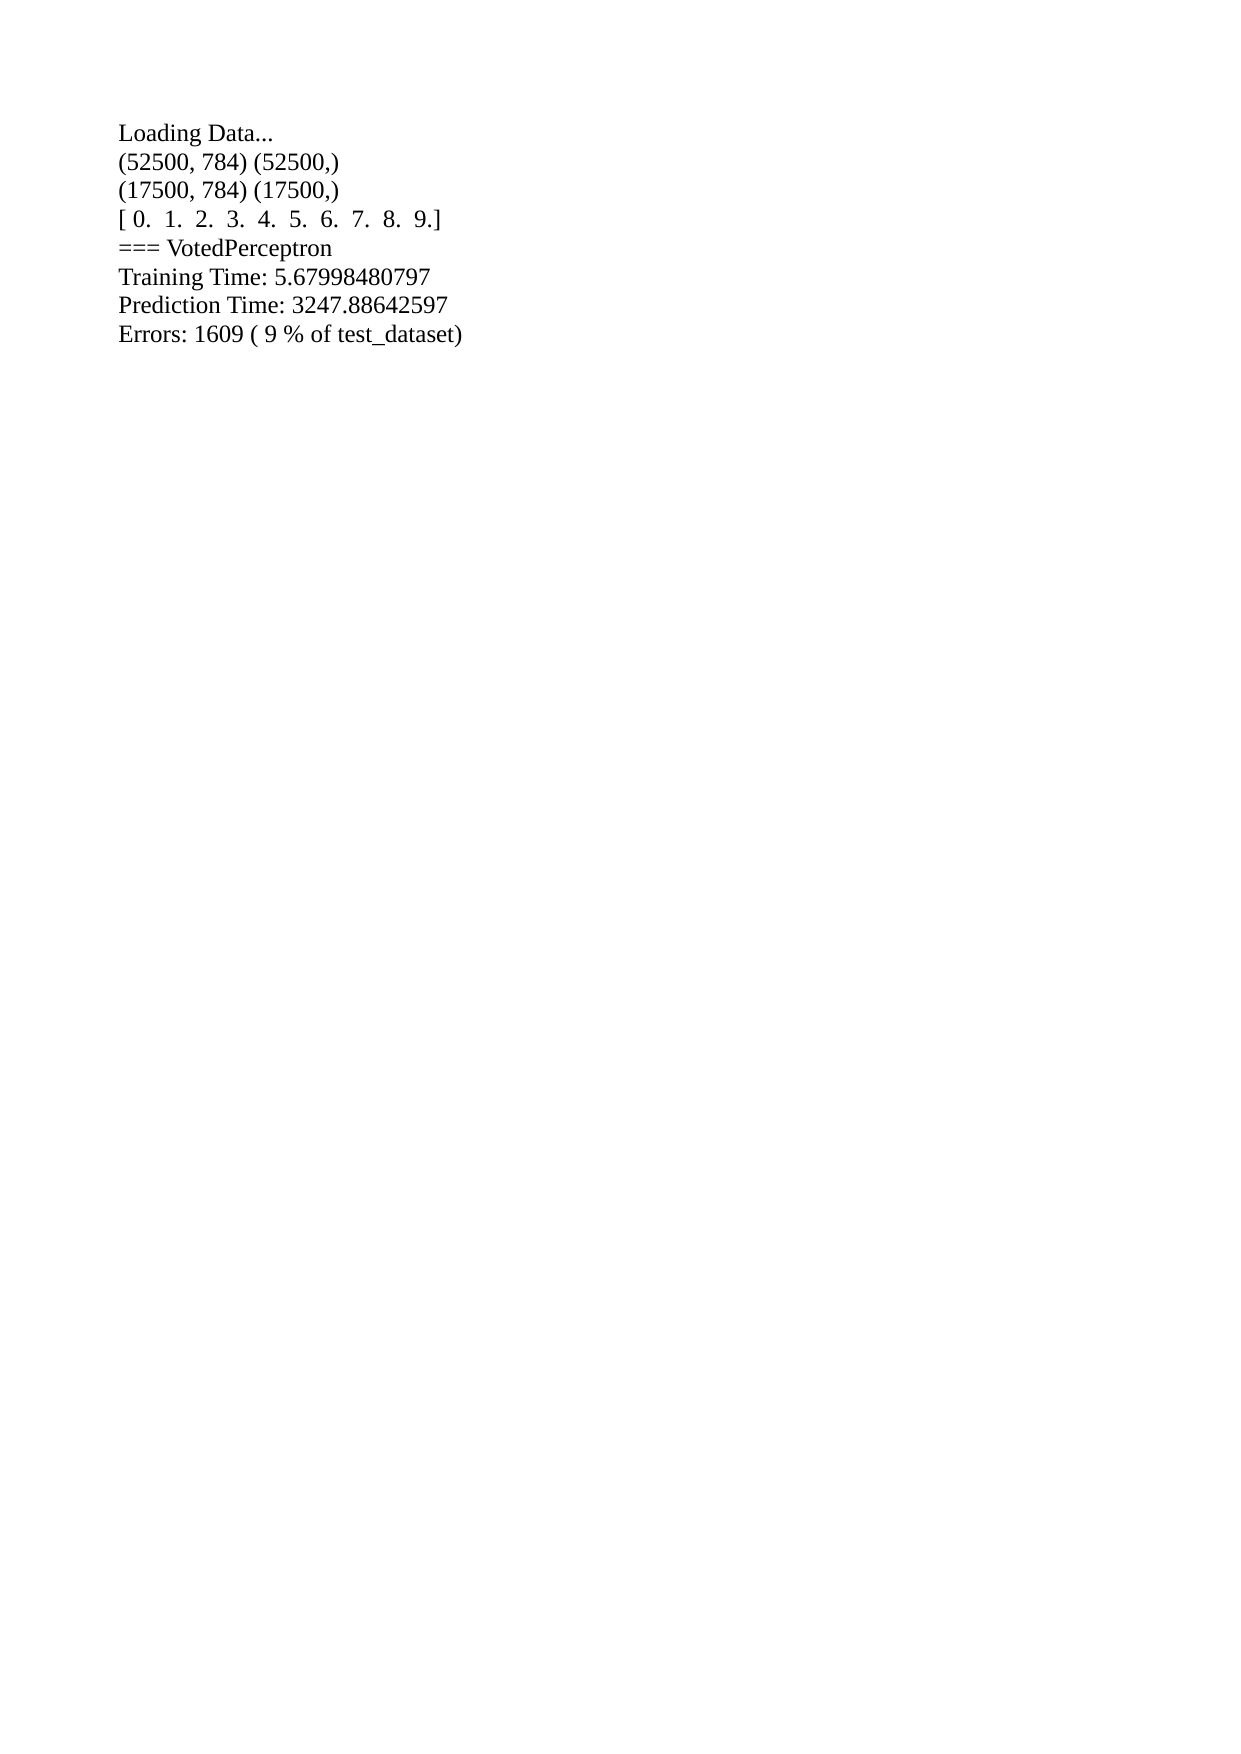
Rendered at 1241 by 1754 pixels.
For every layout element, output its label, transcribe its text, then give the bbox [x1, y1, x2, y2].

text Loading Data... [118, 118, 1122, 147]
text (52500, 784) (52500,) [118, 147, 1122, 176]
text Training Time: 5.67998480797 [118, 262, 1122, 291]
text Errors: 1609 ( 9 % of test_dataset) [118, 319, 1122, 348]
text === VotedPerceptron [118, 233, 1122, 262]
text Prediction Time: 3247.88642597 [118, 291, 1122, 319]
text [ 0. 1. 2. 3. 4. 5. 6. 7. 8. 9.] [118, 204, 1122, 233]
text (17500, 784) (17500,) [118, 176, 1122, 204]
